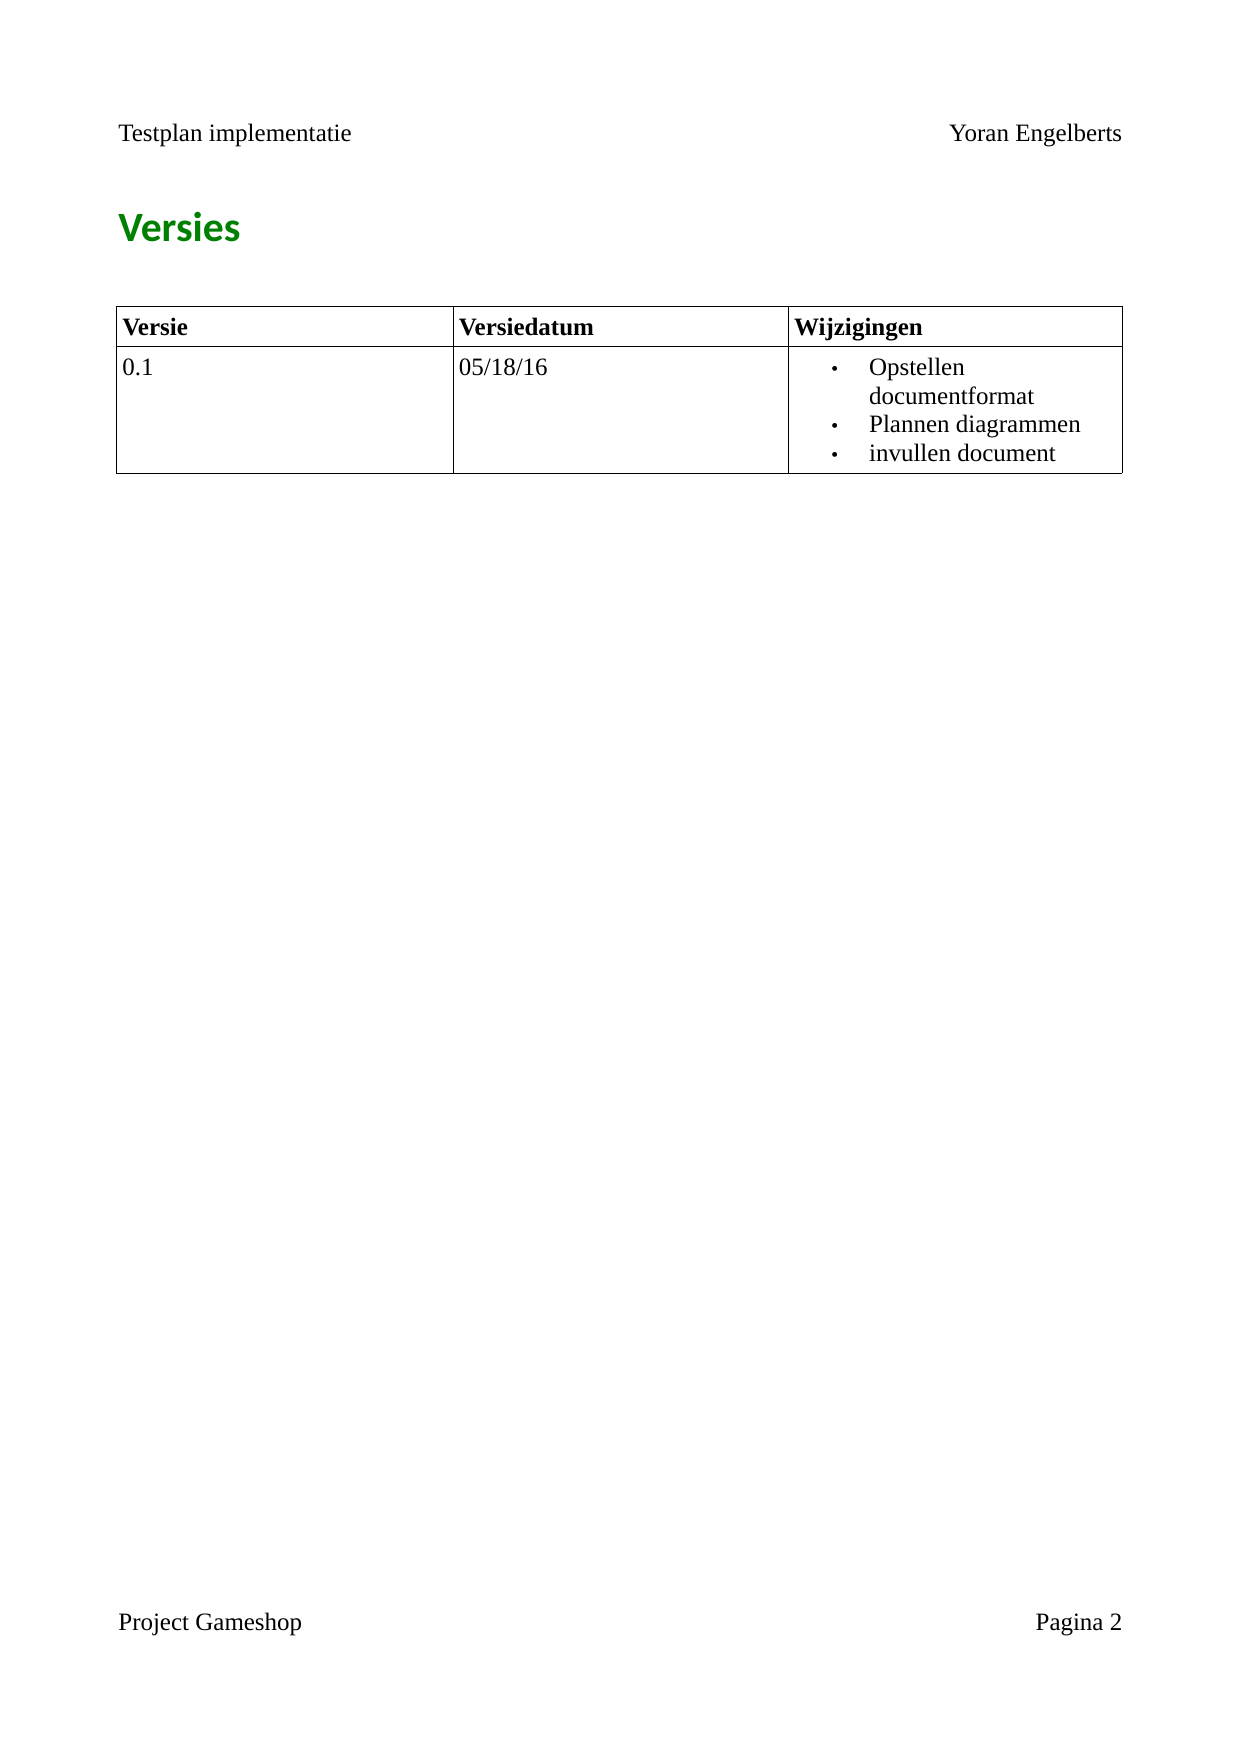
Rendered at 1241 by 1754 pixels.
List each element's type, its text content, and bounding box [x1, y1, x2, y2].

table_cell 18-05-16 [454, 347, 788, 473]
table_cell 0.1 [117, 347, 453, 473]
subtitle Versies [118, 201, 1122, 252]
table_header Versiedatum [454, 307, 788, 346]
table_header Wijzigingen [789, 307, 1122, 346]
table_cell Opstellen documentformat Plannen diagrammen invullen document [789, 347, 1122, 473]
table_header Versie [117, 307, 453, 346]
